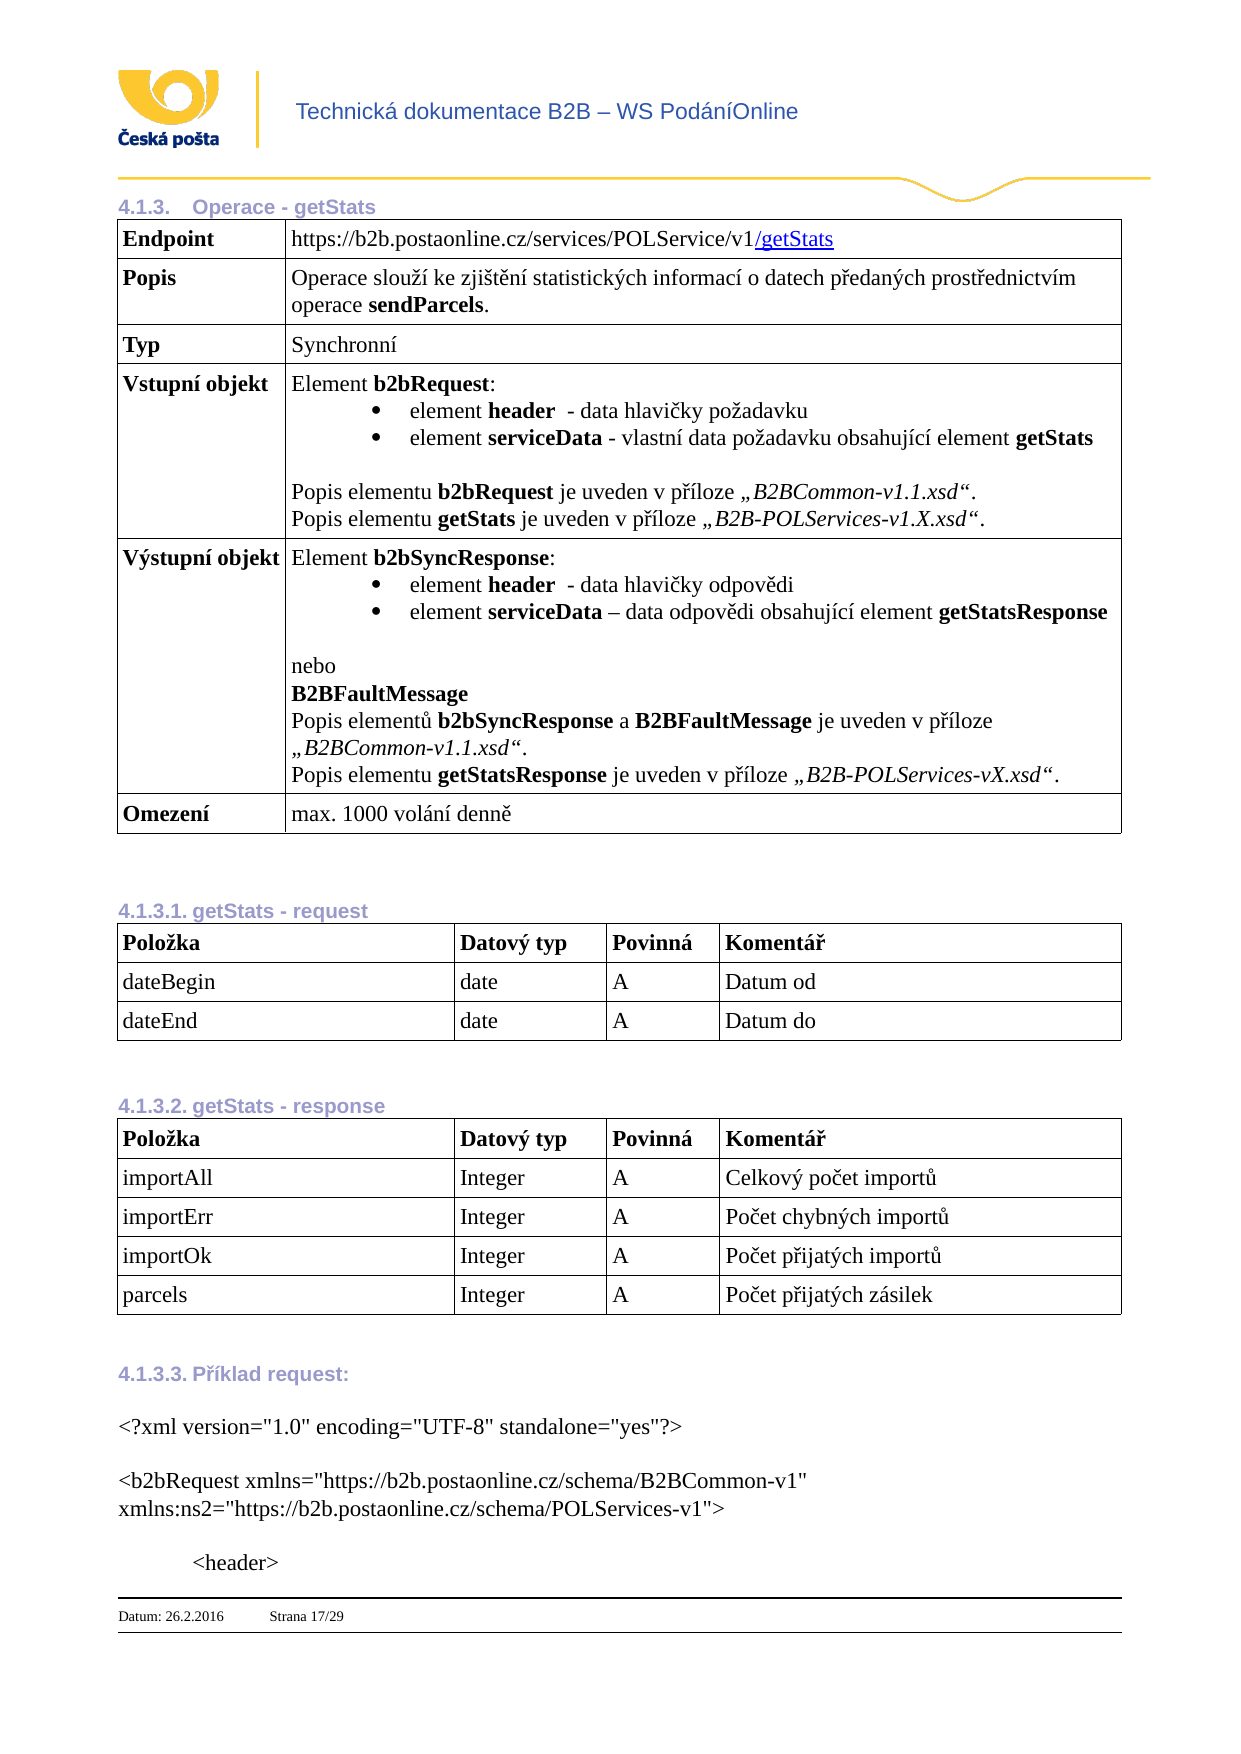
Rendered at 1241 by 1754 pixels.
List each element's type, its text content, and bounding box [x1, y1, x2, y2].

table_cell Omezení [118, 794, 285, 832]
table_cell Integer [455, 1276, 606, 1314]
table_cell Počet přijatých importů [720, 1237, 1121, 1274]
table_cell importErr [118, 1198, 454, 1236]
table_cell Celkový počet importů [720, 1159, 1121, 1196]
table_cell parcels [118, 1276, 454, 1314]
table_cell Výstupní objekt [118, 539, 285, 793]
table_cell importAll [118, 1159, 454, 1196]
table_header https://b2b.postaonline.cz/services/POLService/v1/getStats [286, 220, 1121, 258]
table_cell Popis [118, 259, 285, 324]
table_cell dateBegin [118, 963, 454, 1001]
table_cell Operace slouží ke zjištění statistických informací o datech předaných prostřednictvím operace sendParcels. [286, 259, 1121, 324]
table_cell Typ [118, 325, 285, 363]
table_cell Element b2bRequest: element header - data hlavičky požadavku element serviceData - vlastní data požadavku obsahující element getStats Popis elementu b2bRequest je uveden v příloze „B2BCommon-v1.1.xsd“. Popis elementu getStats je uveden v příloze „B2B-POLServices-v1.X.xsd“. [286, 364, 1121, 538]
subtitle Příklad request: [118, 1362, 1122, 1386]
table_header Komentář [720, 924, 1121, 962]
table_cell Datum do [720, 1002, 1121, 1040]
table_header Povinná [607, 1119, 719, 1157]
table_cell max. 1000 volání denně [286, 794, 1121, 832]
table_cell A [607, 1276, 719, 1314]
table_cell Počet přijatých zásilek [720, 1276, 1121, 1314]
table_cell A [607, 963, 719, 1001]
table_cell importOk [118, 1237, 454, 1274]
table_cell Integer [455, 1198, 606, 1236]
table_cell Vstupní objekt [118, 364, 285, 538]
table_header Povinná [607, 924, 719, 962]
table_cell Integer [455, 1237, 606, 1274]
table_cell date [455, 963, 606, 1001]
table_cell date [455, 1002, 606, 1040]
picture [255, 71, 261, 148]
table_header Datový typ [455, 924, 606, 962]
table_cell A [607, 1237, 719, 1274]
table_cell A [607, 1002, 719, 1040]
table_cell dateEnd [118, 1002, 454, 1040]
text <?xml version="1.0" encoding="UTF-8" standalone="yes"?> [118, 1413, 1122, 1440]
text <b2bRequest xmlns="https://b2b.postaonline.cz/schema/B2BCommon-v1" xmlns:ns2="https://b2b.postaonline.cz/schema/POLServices-v1"> [118, 1467, 1122, 1521]
table_header Datový typ [455, 1119, 606, 1157]
subtitle getStats - request [118, 898, 1122, 922]
subtitle Operace - getStats [118, 195, 1122, 219]
table_header Položka [118, 1119, 454, 1157]
table_cell A [607, 1159, 719, 1196]
table_header Endpoint [118, 220, 285, 258]
table_cell Synchronní [286, 325, 1121, 363]
table_cell Element b2bSyncResponse: element header - data hlavičky odpovědi element serviceData – data odpovědi obsahující element getStatsResponse nebo B2BFaultMessage Popis elementů b2bSyncResponse a B2BFaultMessage je uveden v příloze „B2BCommon-v1.1.xsd“. Popis elementu getStatsResponse je uveden v příloze „B2B-POLServices-vX.xsd“. [286, 539, 1121, 793]
text <header> [118, 1548, 1122, 1576]
picture [118, 177, 1151, 202]
subtitle getStats - response [118, 1094, 1122, 1118]
table_cell Datum od [720, 963, 1121, 1001]
table_header Komentář [720, 1119, 1121, 1157]
table_header Položka [118, 924, 454, 962]
table_cell Počet chybných importů [720, 1198, 1121, 1236]
table_cell Integer [455, 1159, 606, 1196]
table_cell A [607, 1198, 719, 1236]
picture [118, 70, 219, 148]
